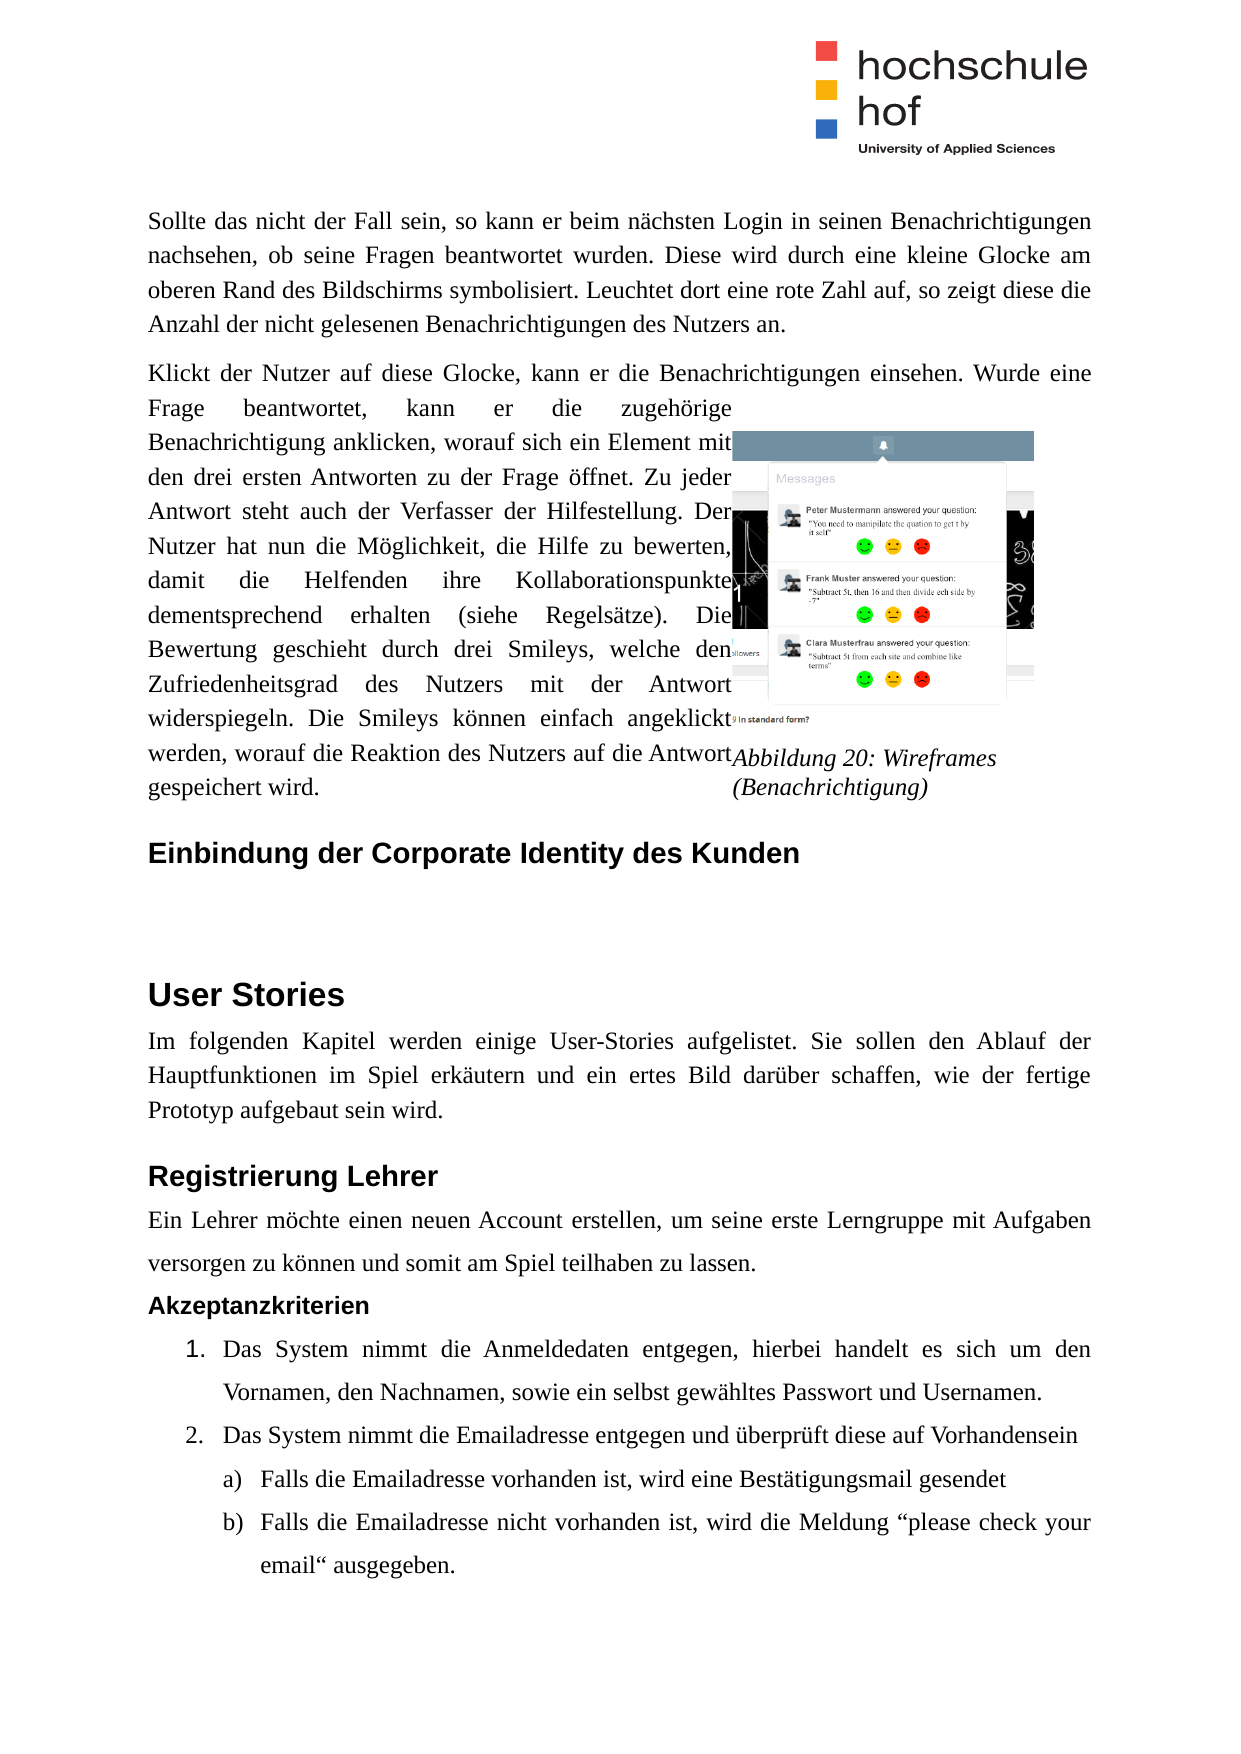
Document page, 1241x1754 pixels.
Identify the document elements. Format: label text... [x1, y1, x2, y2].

subtitle Einbindung der Corporate Identity des Kunden [148, 836, 1092, 869]
list Das System nimmt die Emailadresse entgegen und überprüft diese auf Vorhandensein [185, 1421, 1092, 1449]
list Falls die Emailadresse vorhanden ist, wird eine Bestätigungsmail gesendet [223, 1464, 1092, 1492]
list Falls die Emailadresse nicht vorhanden ist, wird die Meldung “please check your email“ ausgegeben. [223, 1507, 1092, 1579]
picture [815, 41, 1087, 155]
text Abbildung 20: Wireframes (Benachrichtigung) [732, 432, 1034, 801]
list Das System nimmt die Anmeldedaten entgegen, hierbei handelt es sich um den Vornamen, den Nachnamen, sowie ein selbst gewähltes Passwort und Usernamen. [185, 1334, 1092, 1406]
subtitle User Stories [148, 975, 1092, 1013]
subtitle Registrierung Lehrer [148, 1159, 1092, 1192]
text Im folgenden Kapitel werden einige User-Stories aufgelistet. Sie sollen den Ablauf der Hauptfunktionen im Spiel erkäutern und ein ertes Bild darüber schaffen, wie der fertige Prototyp aufgebaut sein wird. [148, 1026, 1092, 1124]
text Klickt der Nutzer auf diese Glocke, kann er die Benachrichtigungen einsehen. Wurde eine Frage beantwortet, kann er die zugehörige Benachrichtigung anklicken, worauf sich ein Element mit den drei ersten Antworten zu der Frage öffnet. Zu jeder Antwort steht auch der Verfasser der Hilfestellung. Der Nutzer hat nun die Möglichkeit, die Hilfe zu bewerten, damit die Helfenden ihre Kollaborationspunkte dementsprechend erhalten (siehe Regelsätze). Die Bewertung geschieht durch drei Smileys, welche den Zufriedenheitsgrad des Nutzers mit der Antwort widerspiegeln. Die Smileys können einfach angeklickt werden, worauf die Reaktion des Nutzers auf die Antwort gespeichert wird. [148, 358, 1092, 801]
text Ein Lehrer möchte einen neuen Account erstellen, um seine erste Lerngruppe mit Aufgaben versorgen zu können und somit am Spiel teilhaben zu lassen. [148, 1205, 1092, 1277]
picture [801, 431, 965, 738]
text Sollte das nicht der Fall sein, so kann er beim nächsten Login in seinen Benachrichtigungen nachsehen, ob seine Fragen beantwortet wurden. Diese wird durch eine kleine Glocke am oberen Rand des Bildschirms symbolisiert. Leuchtet dort eine rote Zahl auf, so zeigt diese die Anzahl der nicht gelesenen Benachrichtigungen des Nutzers an. [148, 206, 1092, 338]
text Akzeptanzkriterien [148, 1291, 1092, 1320]
